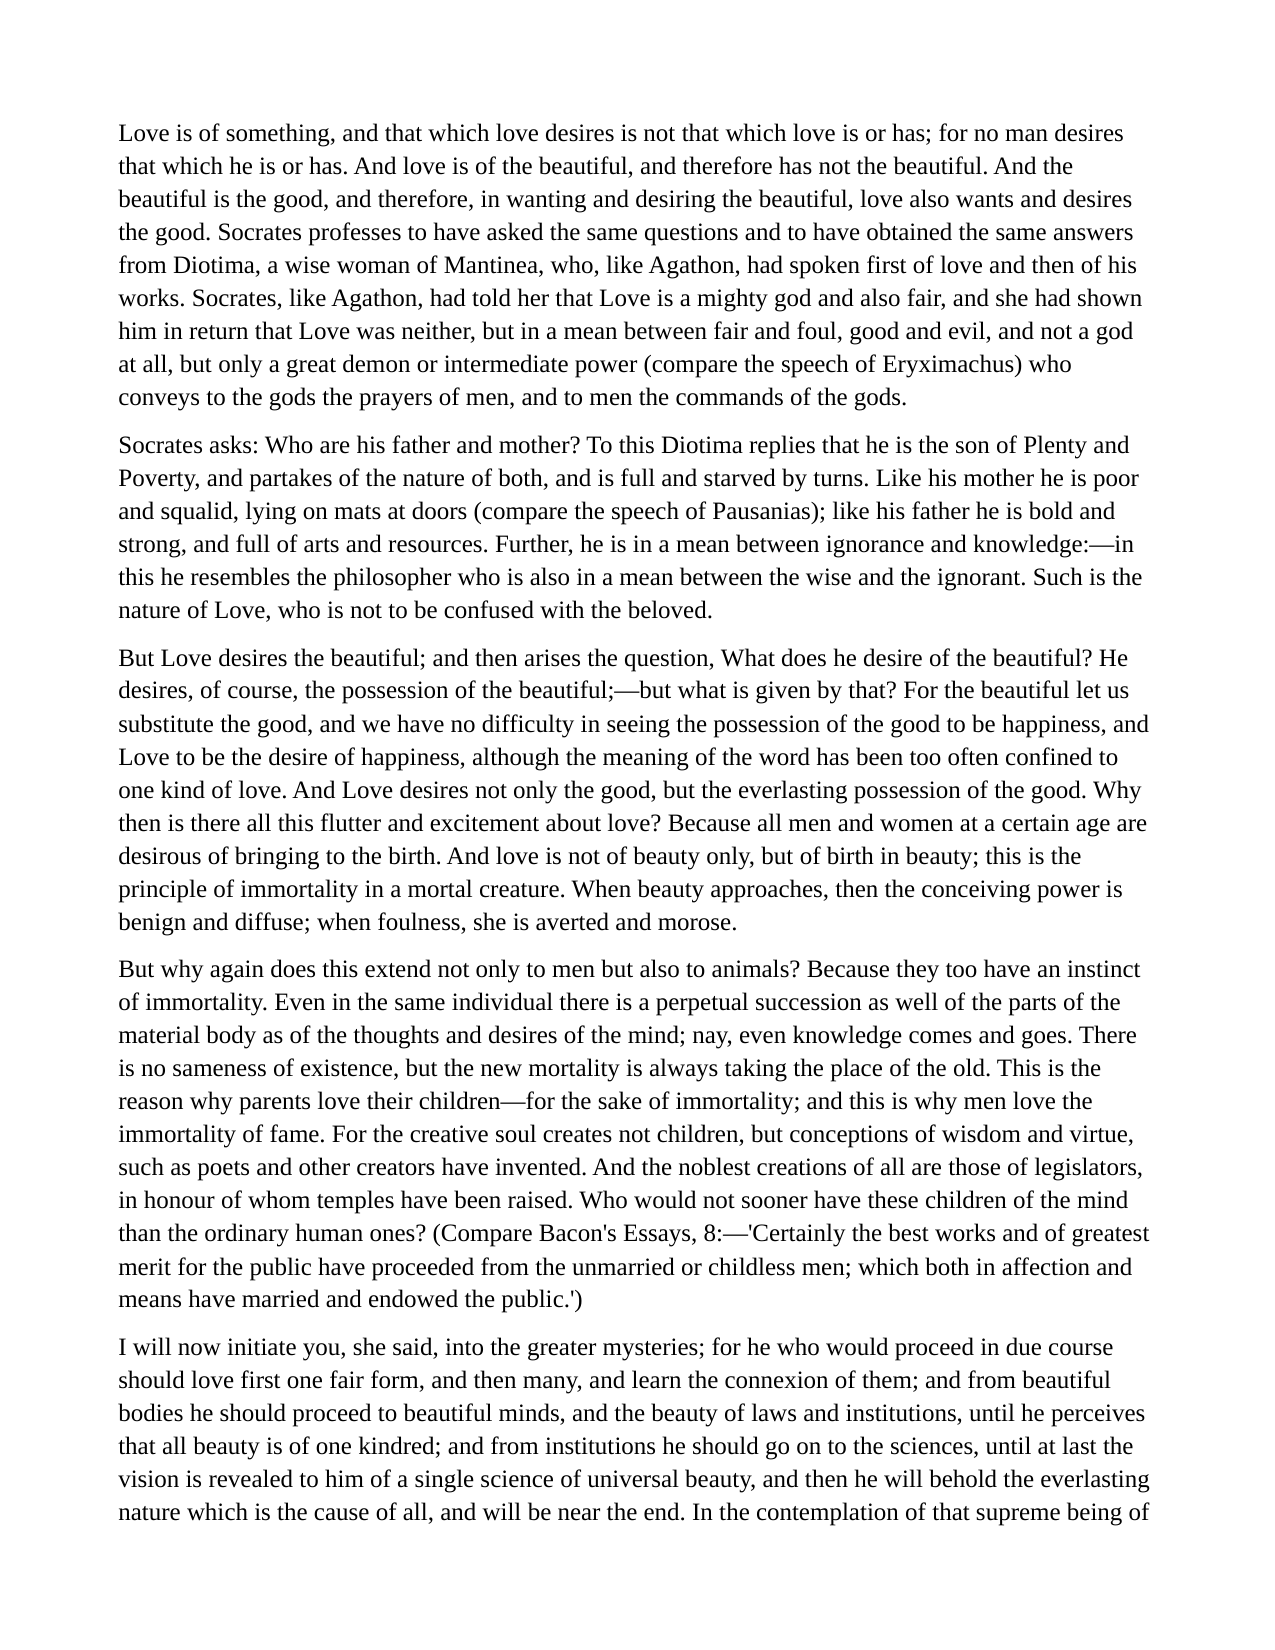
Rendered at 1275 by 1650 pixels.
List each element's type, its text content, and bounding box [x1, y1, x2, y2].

text Socrates asks: Who are his father and mother? To this Diotima replies that he is the son of Plenty and Poverty, and partakes of the nature of both, and is full and starved by turns. Like his mother he is poor and squalid, lying on mats at doors (compare the speech of Pausanias); like his father he is bold and strong, and full of arts and resources. Further, he is in a mean between ignorance and knowledge:—in this he resembles the philosopher who is also in a mean between the wise and the ignorant. Such is the nature of Love, who is not to be confused with the beloved. [118, 430, 1157, 624]
text But why again does this extend not only to men but also to animals? Because they too have an instinct of immortality. Even in the same individual there is a perpetual succession as well of the parts of the material body as of the thoughts and desires of the mind; nay, even knowledge comes and goes. There is no sameness of existence, but the new mortality is always taking the place of the old. This is the reason why parents love their children—for the sake of immortality; and this is why men love the immortality of fame. For the creative soul creates not children, but conceptions of wisdom and virtue, such as poets and other creators have invented. And the noblest creations of all are those of legislators, in honour of whom temples have been raised. Who would not sooner have these children of the mind than the ordinary human ones? (Compare Bacon's Essays, 8:—'Certainly the best works and of greatest merit for the public have proceeded from the unmarried or childless men; which both in affection and means have married and endowed the public.') [118, 954, 1157, 1313]
text Love is of something, and that which love desires is not that which love is or has; for no man desires that which he is or has. And love is of the beautiful, and therefore has not the beautiful. And the beautiful is the good, and therefore, in wanting and desiring the beautiful, love also wants and desires the good. Socrates professes to have asked the same questions and to have obtained the same answers from Diotima, a wise woman of Mantinea, who, like Agathon, had spoken first of love and then of his works. Socrates, like Agathon, had told her that Love is a mighty god and also fair, and she had shown him in return that Love was neither, but in a mean between fair and foul, good and evil, and not a god at all, but only a great demon or intermediate power (compare the speech of Eryximachus) who conveys to the gods the prayers of men, and to men the commands of the gods. [118, 118, 1157, 411]
text But Love desires the beautiful; and then arises the question, What does he desire of the beautiful? He desires, of course, the possession of the beautiful;—but what is given by that? For the beautiful let us substitute the good, and we have no difficulty in seeing the possession of the good to be happiness, and Love to be the desire of happiness, although the meaning of the word has been too often confined to one kind of love. And Love desires not only the good, but the everlasting possession of the good. Why then is there all this flutter and excitement about love? Because all men and women at a certain age are desirous of bringing to the birth. And love is not of beauty only, but of birth in beauty; this is the principle of immortality in a mortal creature. When beauty approaches, then the conceiving power is benign and diffuse; when foulness, she is averted and morose. [118, 643, 1157, 936]
text I will now initiate you, she said, into the greater mysteries; for he who would proceed in due course should love first one fair form, and then many, and learn the connexion of them; and from beautiful bodies he should proceed to beautiful minds, and the beauty of laws and institutions, until he perceives that all beauty is of one kindred; and from institutions he should go on to the sciences, until at last the vision is revealed to him of a single science of universal beauty, and then he will behold the everlasting nature which is the cause of all, and will be near the end. In the contemplation of that supreme being of [118, 1332, 1157, 1526]
